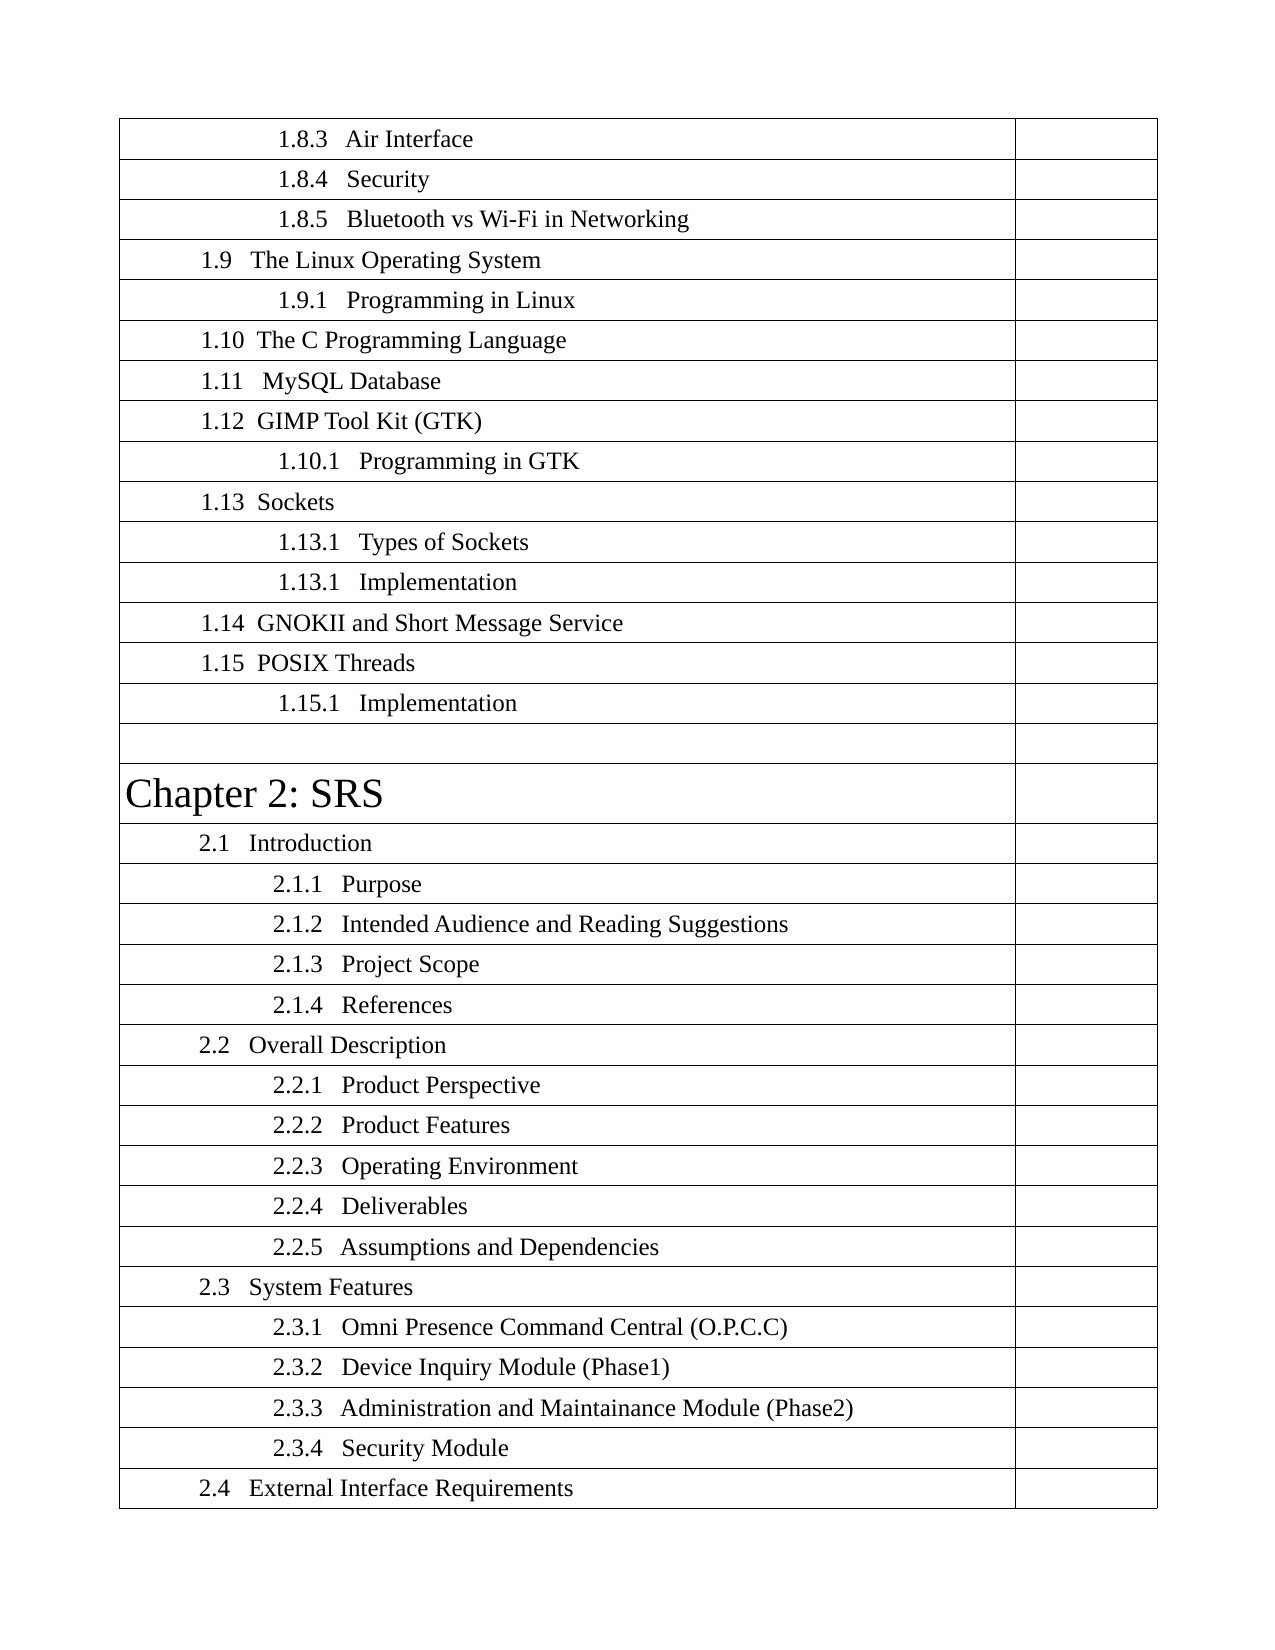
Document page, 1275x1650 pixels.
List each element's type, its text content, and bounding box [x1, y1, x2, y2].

table_cell [1016, 1146, 1157, 1185]
table_cell [1016, 563, 1157, 602]
table_cell [1016, 1388, 1157, 1427]
table_cell 1.10 The C Programming Language [120, 321, 1015, 360]
table_cell [1016, 643, 1157, 682]
table_cell 2.3.2 Device Inquiry Module (Phase1) [120, 1348, 1015, 1387]
table_cell 1.8.3 Air Interface [120, 119, 1015, 158]
table_cell [1016, 1186, 1157, 1226]
table_cell [1016, 904, 1157, 943]
table_cell [1016, 1307, 1157, 1347]
table_cell 2.1 Introduction [120, 824, 1015, 863]
table_cell [1016, 522, 1157, 562]
table_cell 2.3.1 Omni Presence Command Central (O.P.C.C) [120, 1307, 1015, 1347]
table_cell 1.9 The Linux Operating System [120, 240, 1015, 279]
table_cell [1016, 482, 1157, 521]
table_cell 2.1.2 Intended Audience and Reading Suggestions [120, 904, 1015, 943]
table_cell [1016, 361, 1157, 400]
table_cell [1016, 945, 1157, 984]
table_cell 2.2 Overall Description [120, 1025, 1015, 1064]
table_cell 2.1.1 Purpose [120, 864, 1015, 903]
table_cell 2.2.3 Operating Environment [120, 1146, 1015, 1185]
table_cell [1016, 200, 1157, 239]
table_cell 1.9.1 Programming in Linux [120, 280, 1015, 320]
table_cell 1.15.1 Implementation [120, 684, 1015, 723]
table_cell [120, 724, 1015, 763]
table_cell 1.8.4 Security [120, 160, 1015, 199]
table_cell 2.2.4 Deliverables [120, 1186, 1015, 1226]
table_cell 2.2.1 Product Perspective [120, 1066, 1015, 1105]
table_cell [1016, 442, 1157, 481]
table_cell 1.15 POSIX Threads [120, 643, 1015, 682]
table_cell [1016, 1267, 1157, 1306]
table_cell [1016, 240, 1157, 279]
table_cell 1.8.5 Bluetooth vs Wi-Fi in Networking [120, 200, 1015, 239]
table_cell [1016, 1106, 1157, 1145]
table_cell 1.12 GIMP Tool Kit (GTK) [120, 401, 1015, 441]
table_cell 1.13.1 Types of Sockets [120, 522, 1015, 562]
table_cell 1.11 MySQL Database [120, 361, 1015, 400]
table_cell 1.14 GNOKII and Short Message Service [120, 603, 1015, 642]
table_cell [1016, 684, 1157, 723]
table_cell [1016, 1469, 1157, 1508]
table_cell 2.3 System Features [120, 1267, 1015, 1306]
table_cell [1016, 864, 1157, 903]
table_cell 2.4 External Interface Requirements [120, 1469, 1015, 1508]
table_cell [1016, 119, 1157, 158]
table_cell [1016, 1428, 1157, 1468]
table_cell 2.3.4 Security Module [120, 1428, 1015, 1468]
table_cell [1016, 1025, 1157, 1064]
table_cell [1016, 724, 1157, 763]
table_cell [1016, 160, 1157, 199]
table_cell 2.1.3 Project Scope [120, 945, 1015, 984]
table_cell [1016, 985, 1157, 1024]
table_cell [1016, 321, 1157, 360]
table_cell [1016, 401, 1157, 441]
table_cell 2.1.4 References [120, 985, 1015, 1024]
table_cell 2.2.2 Product Features [120, 1106, 1015, 1145]
table_cell [1016, 603, 1157, 642]
table_cell 2.3.3 Administration and Maintainance Module (Phase2) [120, 1388, 1015, 1427]
table_cell 2.2.5 Assumptions and Dependencies [120, 1227, 1015, 1266]
table_cell [1016, 1227, 1157, 1266]
table_cell [1016, 824, 1157, 863]
table_cell 1.10.1 Programming in GTK [120, 442, 1015, 481]
table_cell Chapter 2: SRS [120, 764, 1015, 823]
table_cell 1.13.1 Implementation [120, 563, 1015, 602]
table_cell [1016, 280, 1157, 320]
table_cell 1.13 Sockets [120, 482, 1015, 521]
table_cell [1016, 1348, 1157, 1387]
table_cell [1016, 764, 1157, 823]
table_cell [1016, 1066, 1157, 1105]
